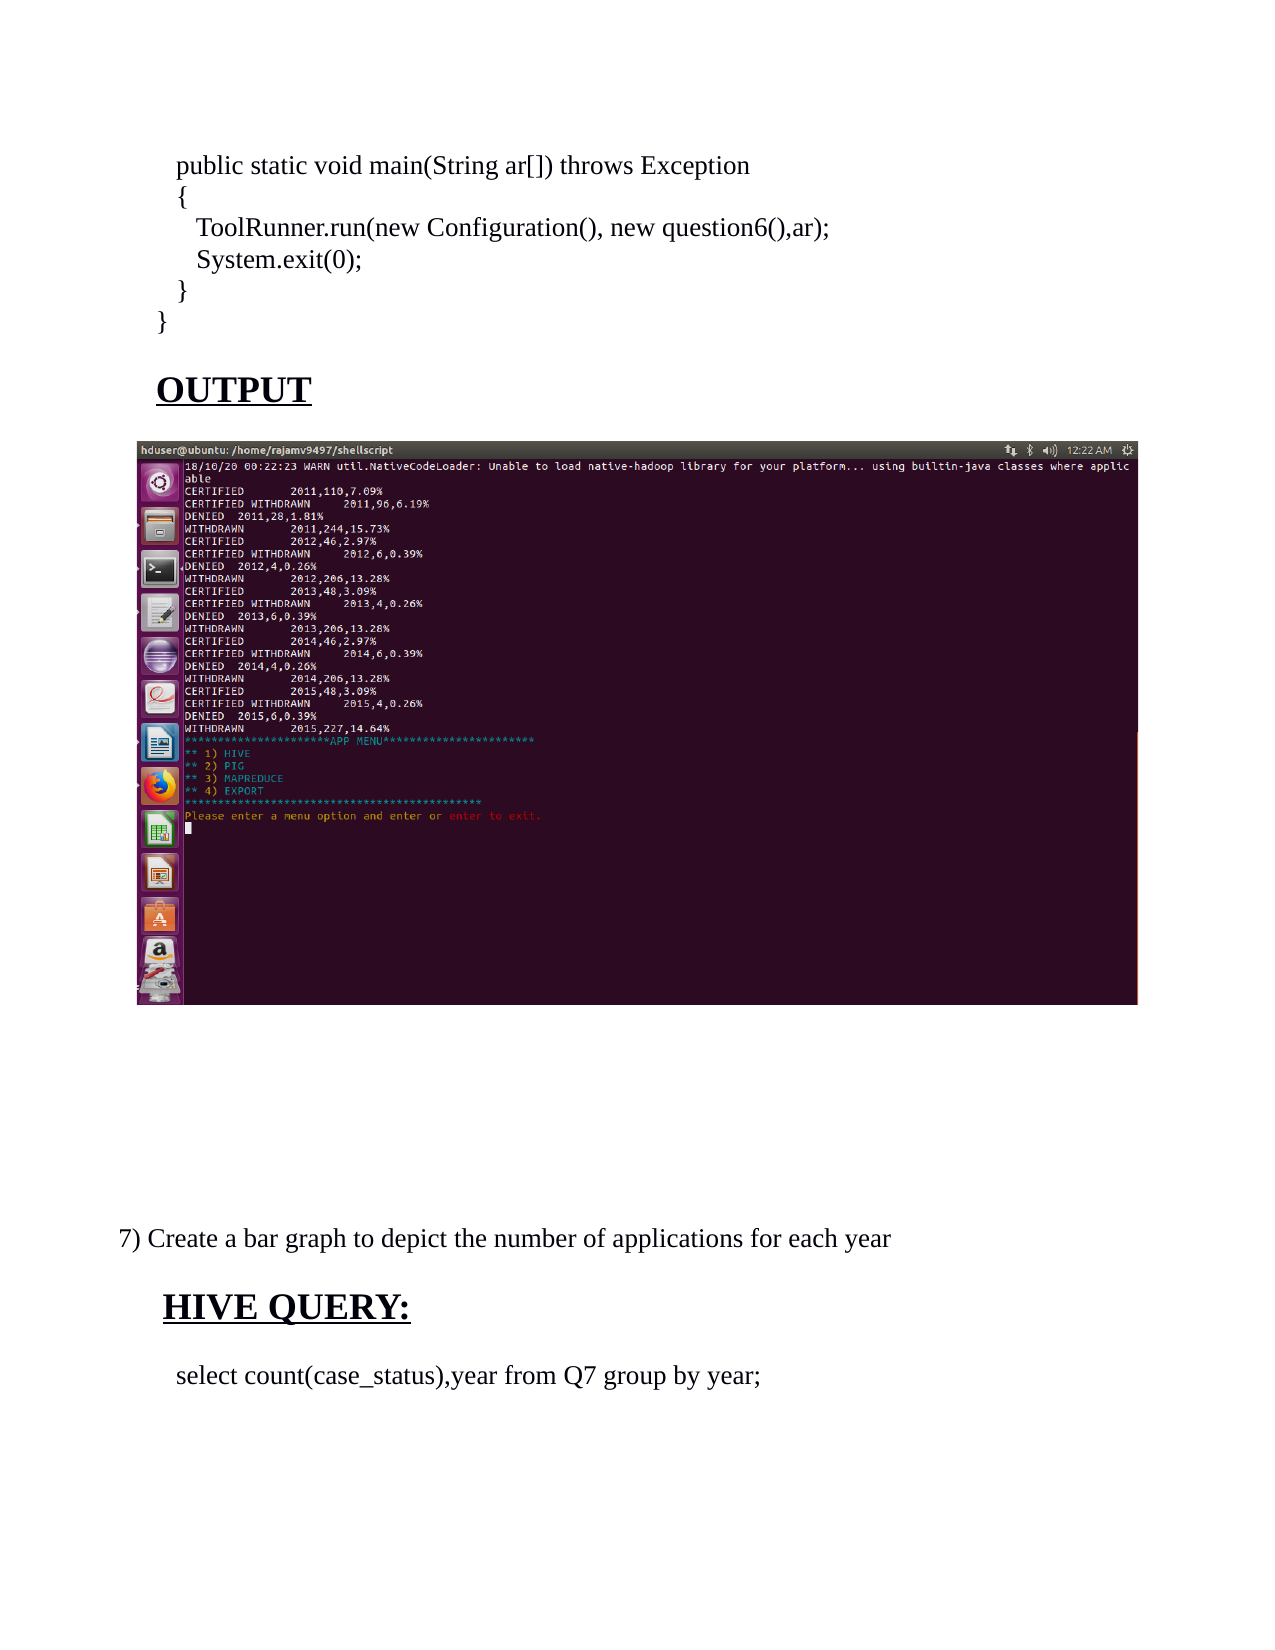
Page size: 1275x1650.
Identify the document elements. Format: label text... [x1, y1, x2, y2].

text select count(case_status),year from Q7 group by year; [156, 1359, 1157, 1390]
text System.exit(0); [156, 243, 1157, 274]
text OUTPUT [156, 367, 1157, 410]
text HIVE QUERY: [156, 1285, 1157, 1328]
text 7) Create a bar graph to depict the number of applications for each year [118, 1222, 1157, 1254]
text ToolRunner.run(new Configuration(), new question6(),ar); [156, 212, 1157, 243]
text } [156, 274, 1157, 305]
text { [156, 180, 1157, 212]
text public static void main(String ar[]) throws Exception [156, 149, 1157, 180]
picture [136, 441, 1139, 1005]
text } [156, 305, 1157, 336]
